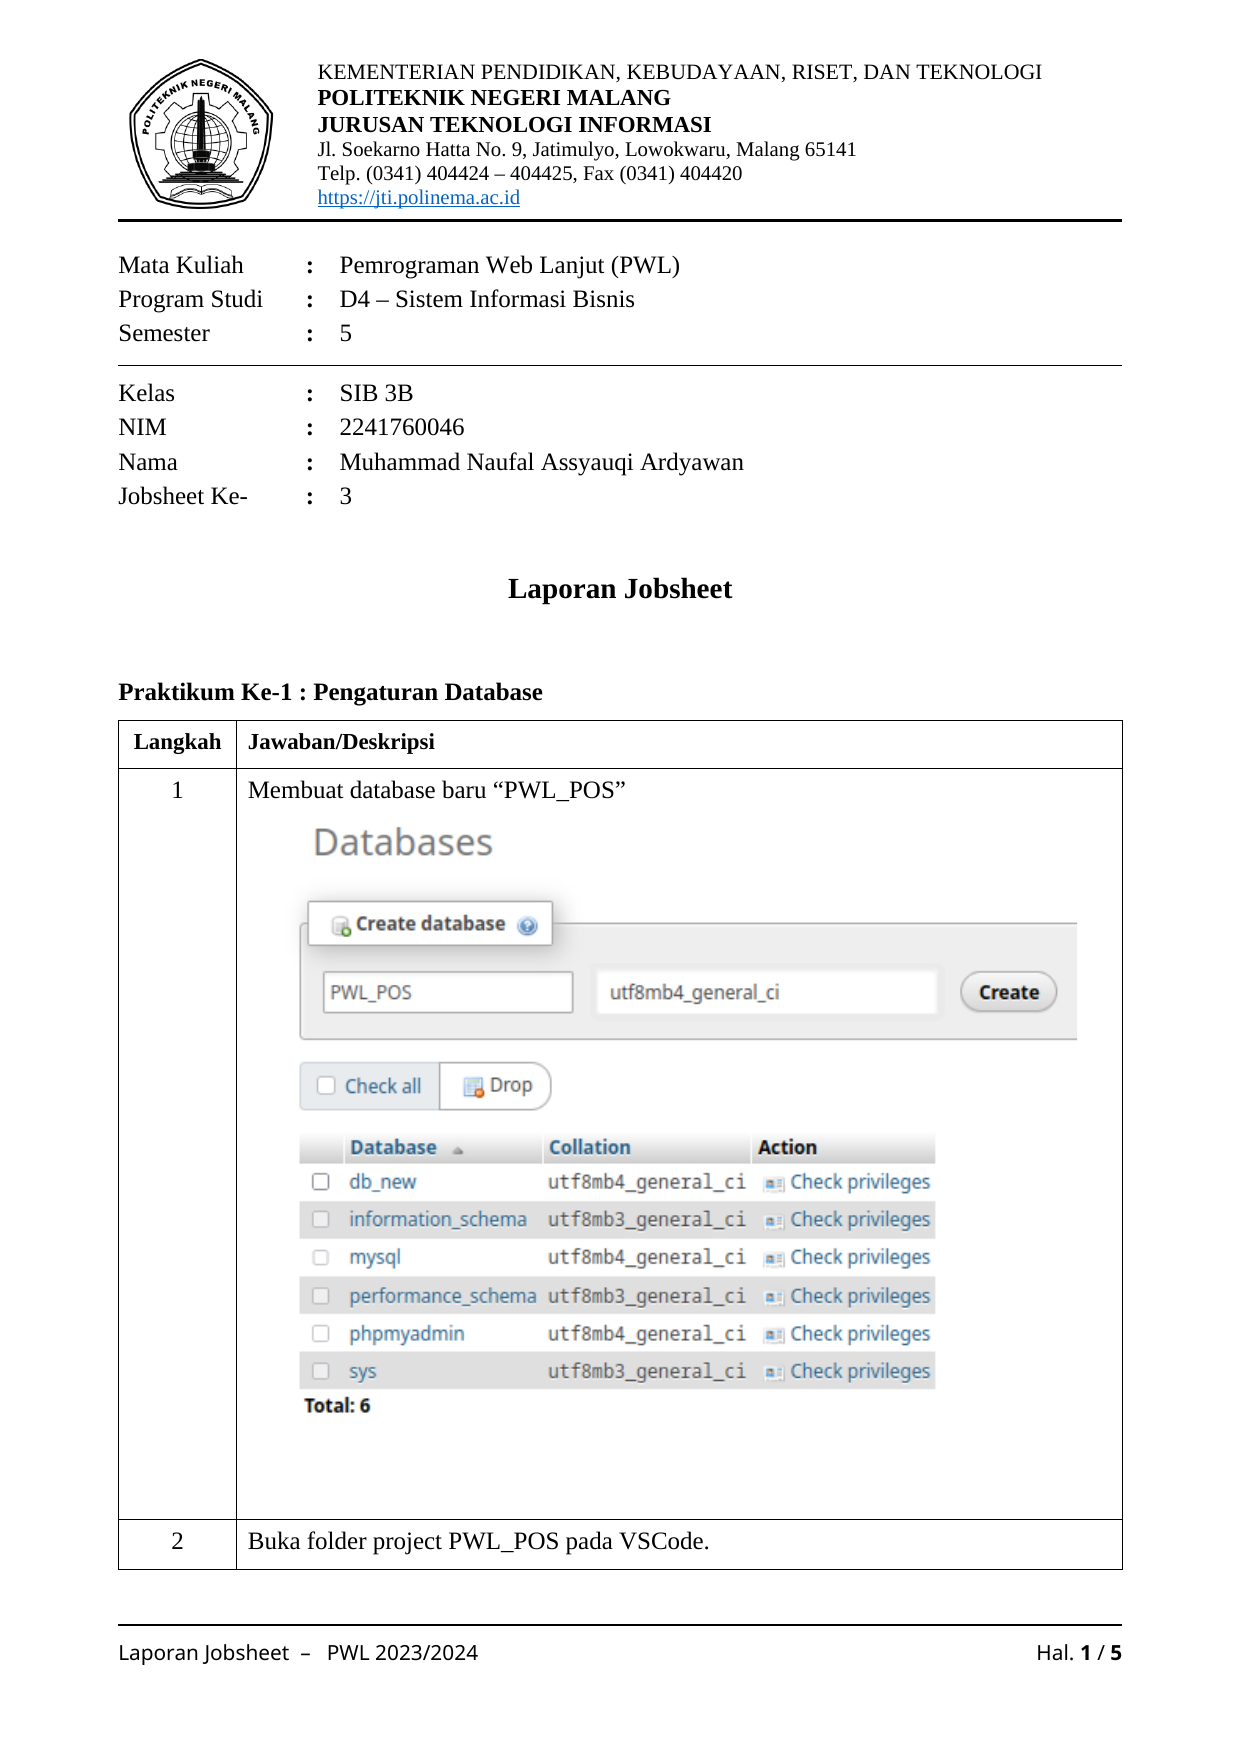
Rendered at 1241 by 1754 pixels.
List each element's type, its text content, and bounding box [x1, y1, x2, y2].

table_cell : [306, 284, 339, 318]
table_cell Nama [118, 447, 306, 481]
table_cell Jobsheet Ke- [118, 481, 306, 516]
text Praktikum Ke-1 : Pengaturan Database [118, 677, 1122, 706]
table_cell 5 [339, 318, 1122, 365]
table_header Mata Kuliah [118, 250, 306, 284]
table_header : [306, 250, 339, 284]
table_cell : [306, 481, 339, 516]
table_header Jawaban/Deskripsi [237, 721, 1122, 768]
picture [281, 818, 1078, 1441]
picture [129, 59, 275, 209]
table_cell Buka folder project PWL_POS pada VSCode. [237, 1520, 1122, 1569]
table_cell : [306, 366, 339, 412]
table_cell Semester [118, 318, 306, 365]
table_cell 3 [339, 481, 1122, 516]
table_cell Program Studi [118, 284, 306, 318]
table_cell 2 [119, 1520, 236, 1569]
table_header Pemrograman Web Lanjut (PWL) [339, 250, 1122, 284]
table_cell Kelas [118, 366, 306, 412]
table_cell : [306, 412, 339, 447]
table_cell Muhammad Naufal Assyauqi Ardyawan [339, 447, 1122, 481]
table_cell 2241760046 [339, 412, 1122, 447]
table_cell 1 [119, 769, 236, 1518]
table_cell : [306, 447, 339, 481]
table_cell SIB 3B [339, 366, 1122, 412]
table_header Langkah [119, 721, 236, 768]
text Laporan Jobsheet [118, 571, 1122, 605]
table_cell NIM [118, 412, 306, 447]
table_cell Membuat database baru “PWL_POS” [237, 769, 1122, 1518]
table_cell D4 – Sistem Informasi Bisnis [339, 284, 1122, 318]
table_cell : [306, 318, 339, 365]
